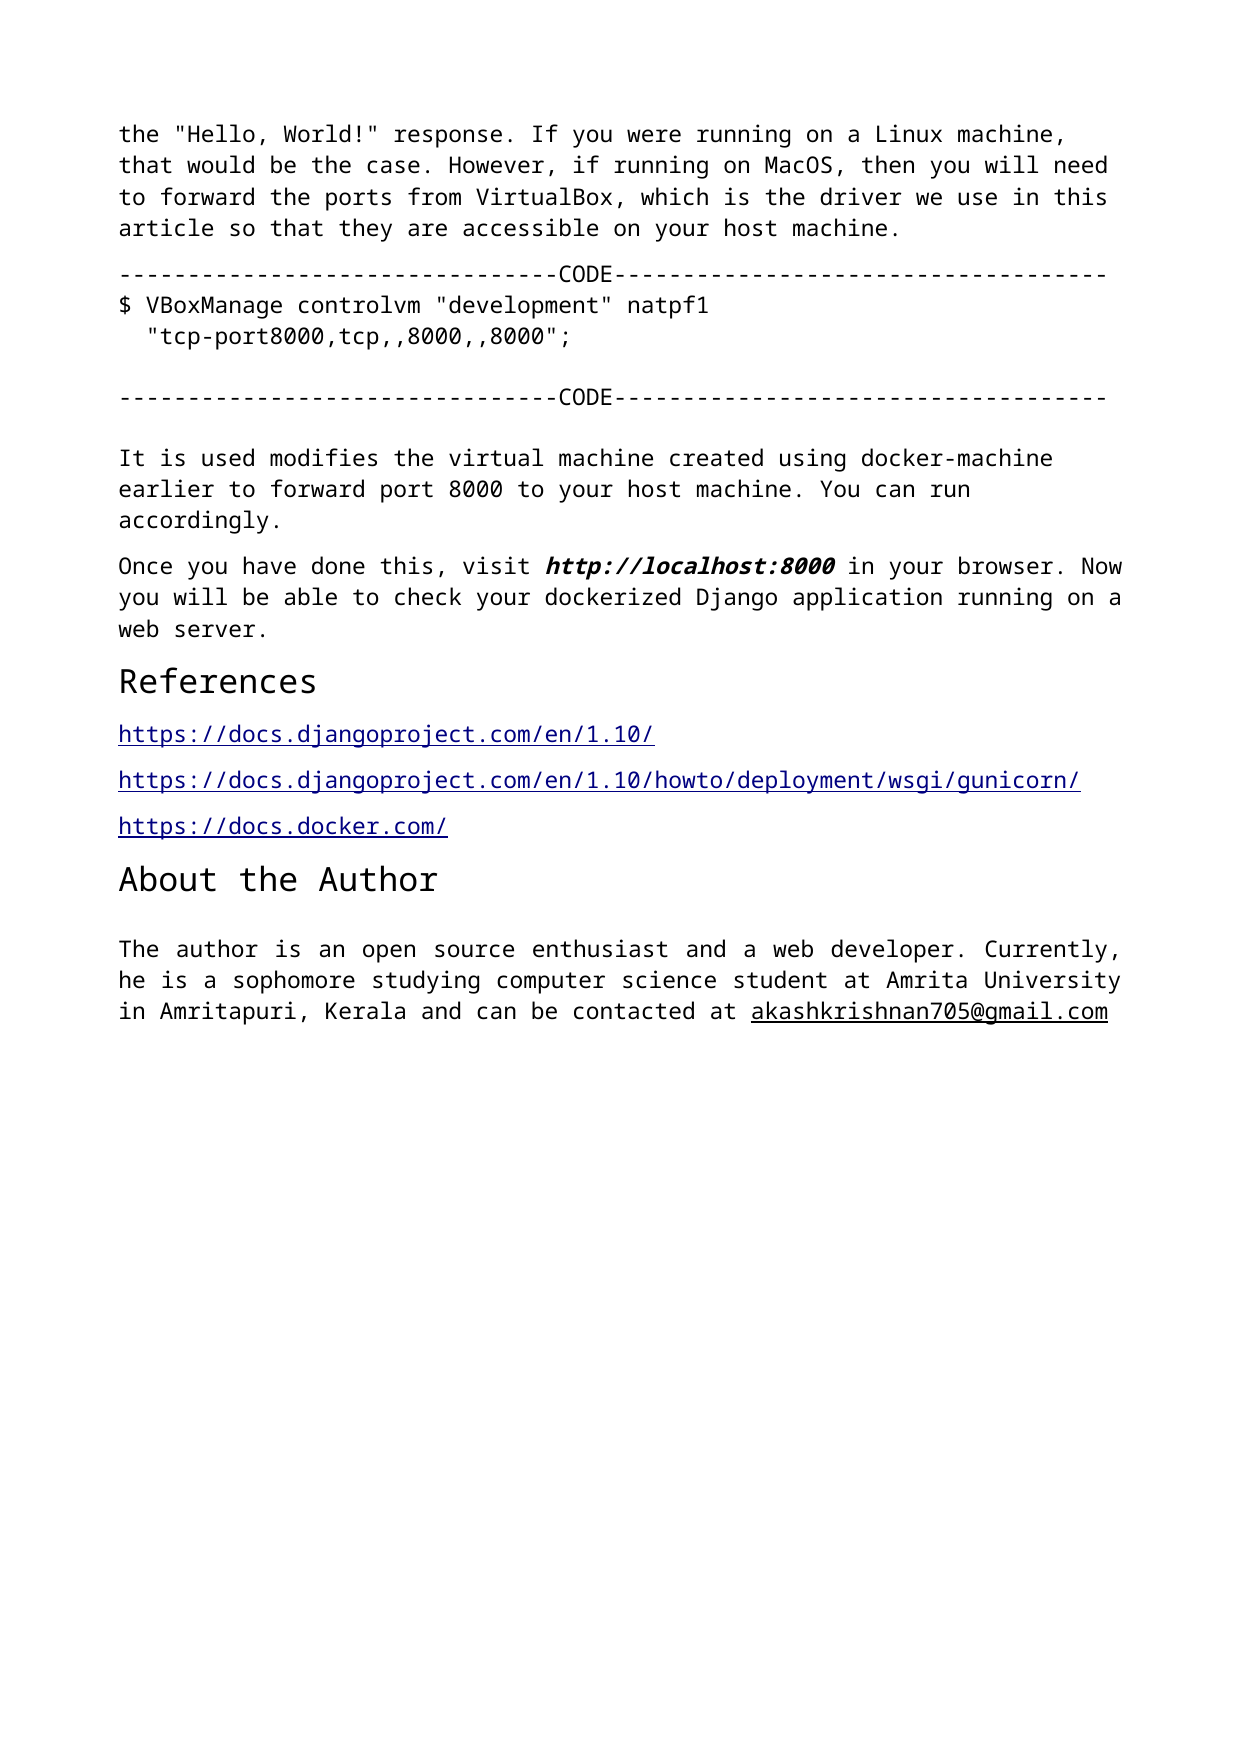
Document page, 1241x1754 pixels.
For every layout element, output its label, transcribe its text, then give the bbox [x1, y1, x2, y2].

text The author is an open source enthusiast and a web developer. Currently, he is a sophomore studying computer science student at Amrita University in Amritapuri, Kerala and can be contacted at akashkrishnan705@gmail.com [118, 932, 1122, 1026]
text https://docs.djangoproject.com/en/1.10/howto/deployment/wsgi/gunicorn/ [118, 764, 1122, 795]
text About the Author [118, 856, 1122, 901]
text --------------------------------CODE------------------------------------ [118, 258, 1122, 289]
text It is used modifies the virtual machine created using docker-machine earlier to forward port 8000 to your host machine. You can run accordingly. [118, 442, 1122, 535]
text Once you have done this, visit http://localhost:8000 in your browser. Now you will be able to check your dockerized Django application running on a web server. [118, 550, 1122, 644]
text --------------------------------CODE------------------------------------ [118, 381, 1122, 412]
text References [118, 658, 1122, 704]
text "tcp-port8000,tcp,,8000,,8000"; [118, 320, 1122, 351]
text the "Hello, World!" response. If you were running on a Linux machine, that would be the case. However, if running on MacOS, then you will need to forward the ports from VirtualBox, which is the driver we use in this article so that they are accessible on your host machine. [118, 118, 1122, 243]
text https://docs.docker.com/ [118, 810, 1122, 841]
text $ VBoxManage controlvm "development" natpf1 [118, 289, 1122, 320]
text https://docs.djangoproject.com/en/1.10/ [118, 718, 1122, 749]
